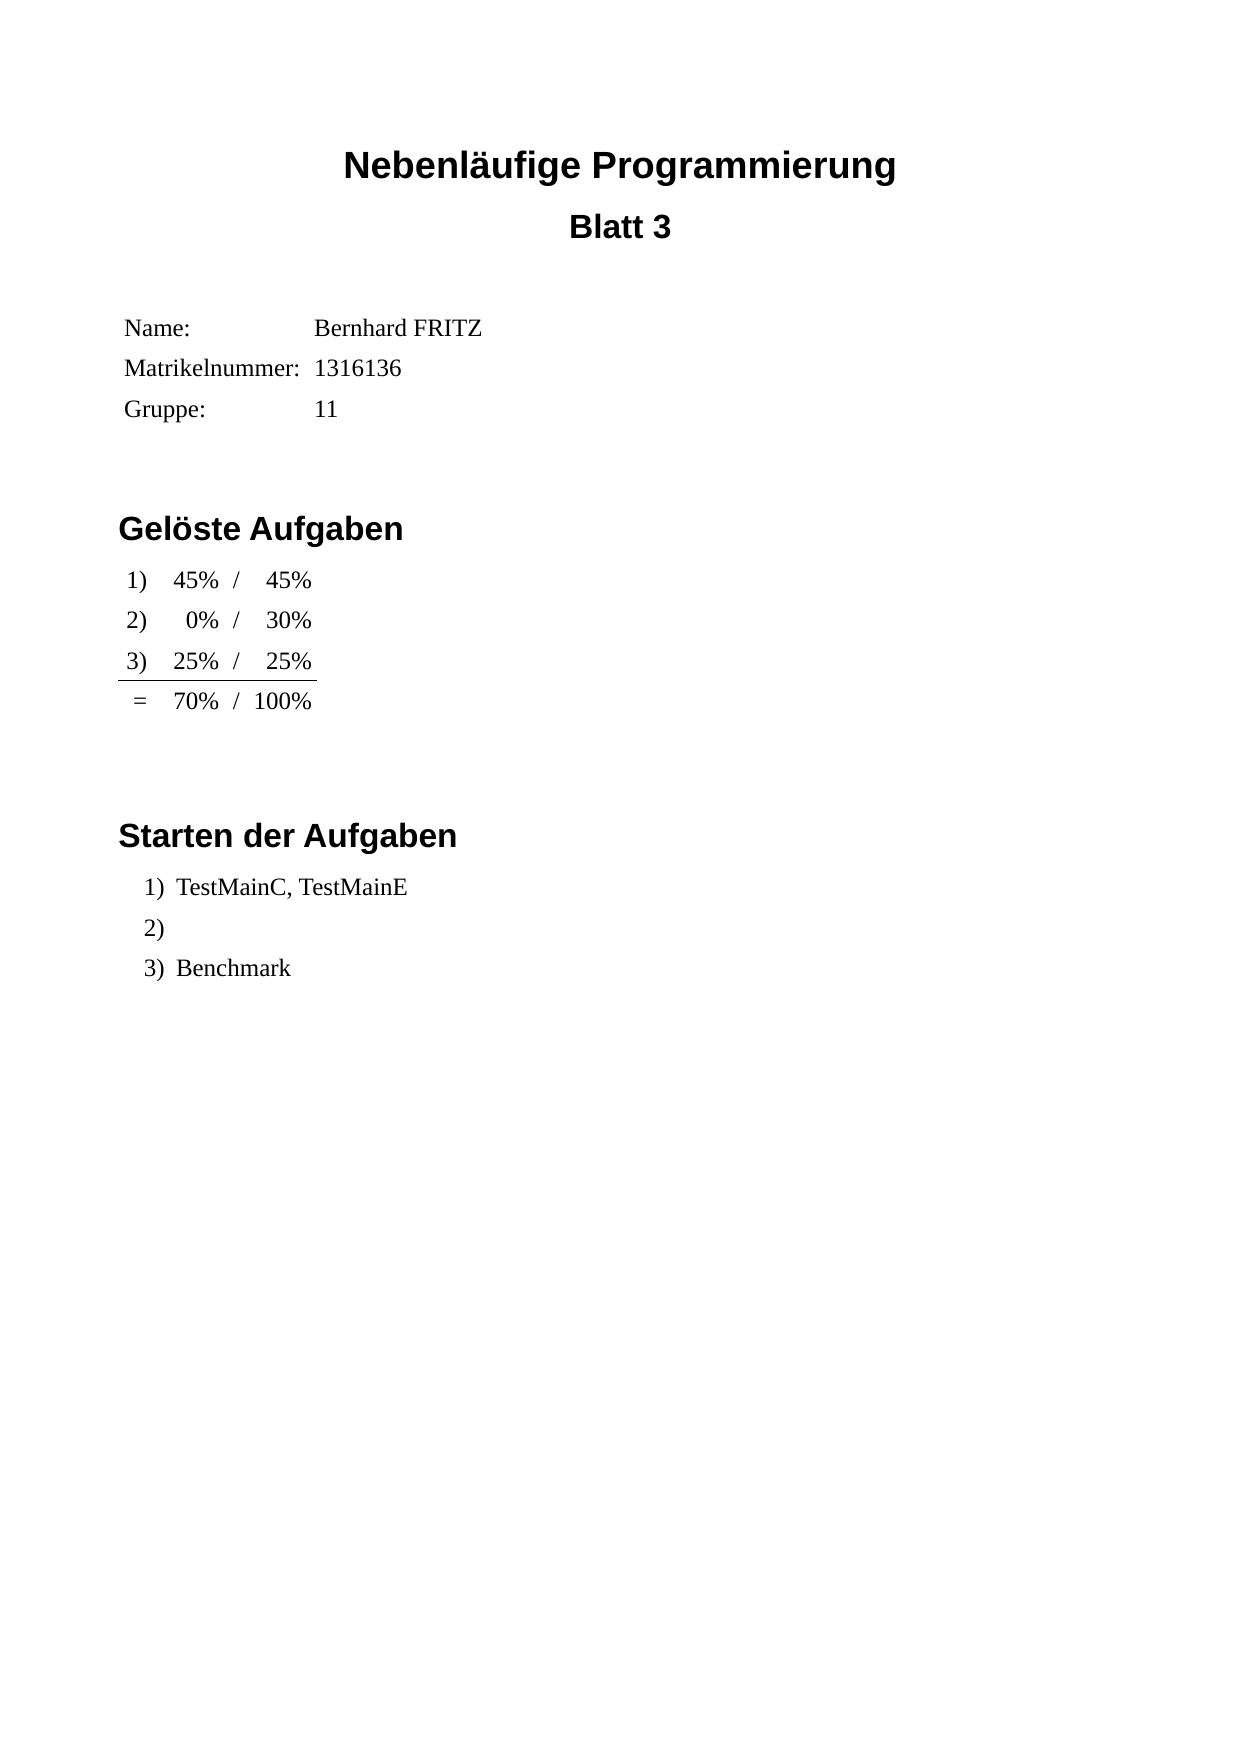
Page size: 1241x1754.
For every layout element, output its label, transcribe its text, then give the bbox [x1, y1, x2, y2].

table_header 45% [245, 560, 317, 600]
table_cell / [225, 600, 245, 640]
table_header Name: [118, 308, 308, 348]
table_cell [170, 907, 672, 947]
table_header / [225, 560, 245, 600]
table_cell 1316136 [308, 348, 1122, 388]
table_cell Gruppe: [118, 388, 308, 428]
table_header Bernhard FRITZ [308, 308, 1122, 348]
table_cell 100% [245, 681, 317, 735]
table_header 1) [118, 560, 153, 600]
subtitle Blatt 3 [118, 207, 1122, 246]
subtitle Starten der Aufgaben [118, 816, 1122, 854]
subtitle Gelöste Aufgaben [118, 508, 1122, 547]
subtitle Nebenläufige Programmierung [118, 143, 1122, 187]
table_cell 3) [118, 947, 170, 987]
table_cell = [118, 681, 153, 735]
table_header TestMainC, TestMainE [170, 867, 672, 907]
table_cell 30% [245, 600, 317, 640]
table_cell 25% [153, 640, 224, 680]
table_cell / [225, 640, 245, 680]
table_cell 70% [153, 681, 224, 735]
table_cell / [225, 681, 245, 735]
table_cell 25% [245, 640, 317, 680]
table_cell Benchmark [170, 947, 672, 987]
table_cell 2) [118, 907, 170, 947]
table_header 1) [118, 867, 170, 907]
table_cell 2) [118, 600, 153, 640]
table_cell 11 [308, 388, 1122, 428]
table_cell 0% [153, 600, 224, 640]
table_cell 3) [118, 640, 153, 680]
table_header 45% [153, 560, 224, 600]
table_cell Matrikelnummer: [118, 348, 308, 388]
